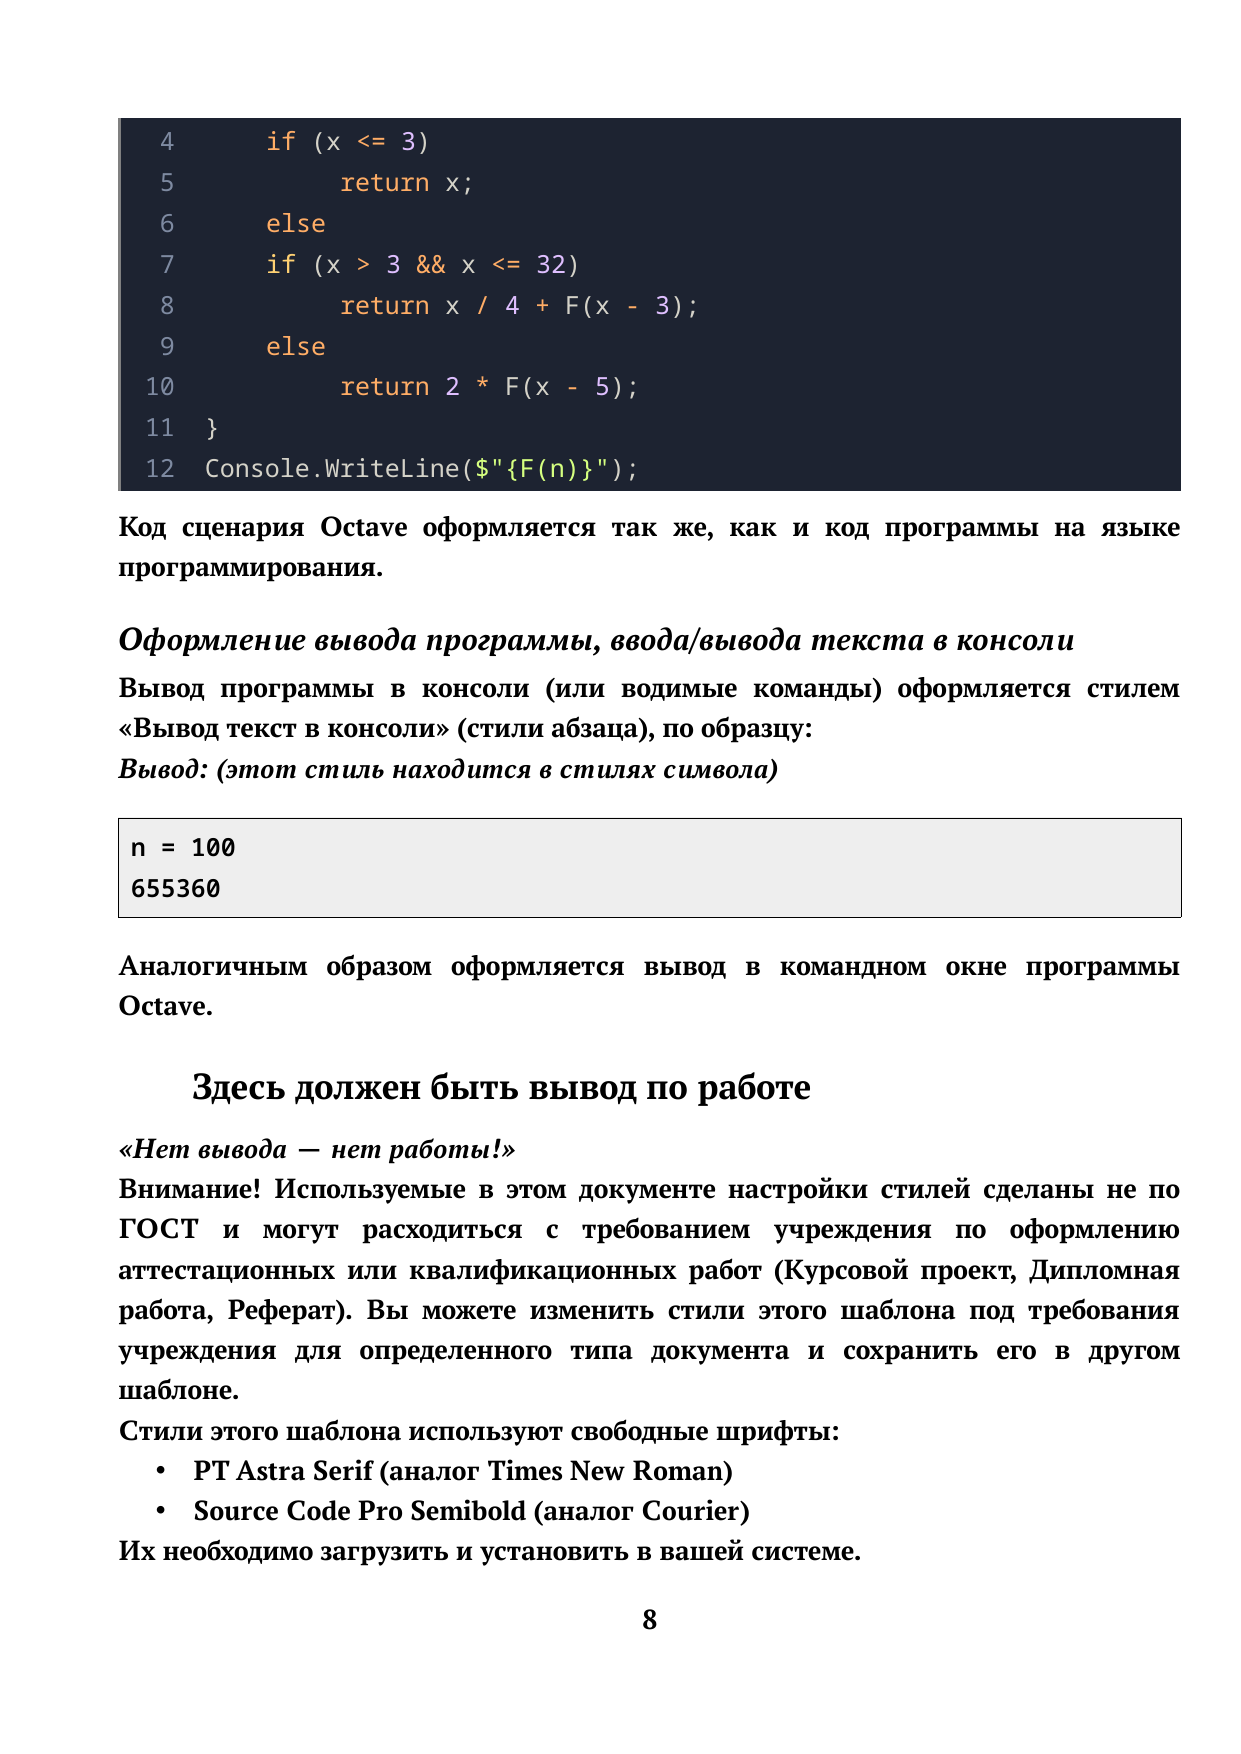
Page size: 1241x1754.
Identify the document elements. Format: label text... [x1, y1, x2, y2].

text 11 } [121, 404, 1181, 444]
text Вывод: (этот стиль находится в стилях символа) [118, 751, 1181, 784]
text 6 else [121, 200, 1181, 240]
text «Нет вывода — нет работы!» [118, 1131, 1181, 1165]
text 4 if (x <= 3) [121, 118, 1181, 158]
text Внимание! Используемые в этом документе настройки стилей сделаны не по ГОСТ и могут расходиться с требованием учреждения по оформлению аттестационных или квалификационных работ (Курсовой проект, Дипломная работа, Реферат). Вы можете изменить стили этого шаблона под требования учреждения для определенного типа документа и сохранить его в другом шаблоне. [118, 1171, 1181, 1406]
text n = 100 [119, 819, 1181, 858]
list PT Astra Serif (аналог Times New Roman) [156, 1453, 1181, 1487]
list Source Code Pro Semibold (аналог Courier) [156, 1493, 1181, 1527]
text 655360 [119, 858, 1181, 917]
text 9 else [121, 322, 1181, 362]
text Код сценария Octave оформляется так же, как и код программы на языке программирования. [118, 509, 1181, 583]
subtitle Здесь должен быть вывод по работе [192, 1063, 1181, 1108]
subtitle Оформление вывода программы, ввода/вывода текста в консоли [118, 619, 1181, 658]
text Стили этого шаблона используют свободные шрифты: [118, 1413, 1181, 1446]
text 10 return 2 * F(x - 5); [121, 363, 1181, 403]
text 8 return x / 4 + F(x - 3); [121, 281, 1181, 321]
text 7 if (x > 3 && x <= 32) [121, 241, 1181, 281]
text 12 Console.WriteLine($"{F(n)}"); [121, 445, 1181, 491]
text Их необходимо загрузить и установить в вашей системе. [118, 1533, 1181, 1567]
text Вывод программы в консоли (или водимые команды) оформляется стилем «Вывод текст в консоли» (стили абзаца), по образцу: [118, 670, 1181, 744]
text Аналогичным образом оформляется вывод в командном окне программы Octave. [118, 948, 1181, 1021]
text 5 return x; [121, 159, 1181, 199]
